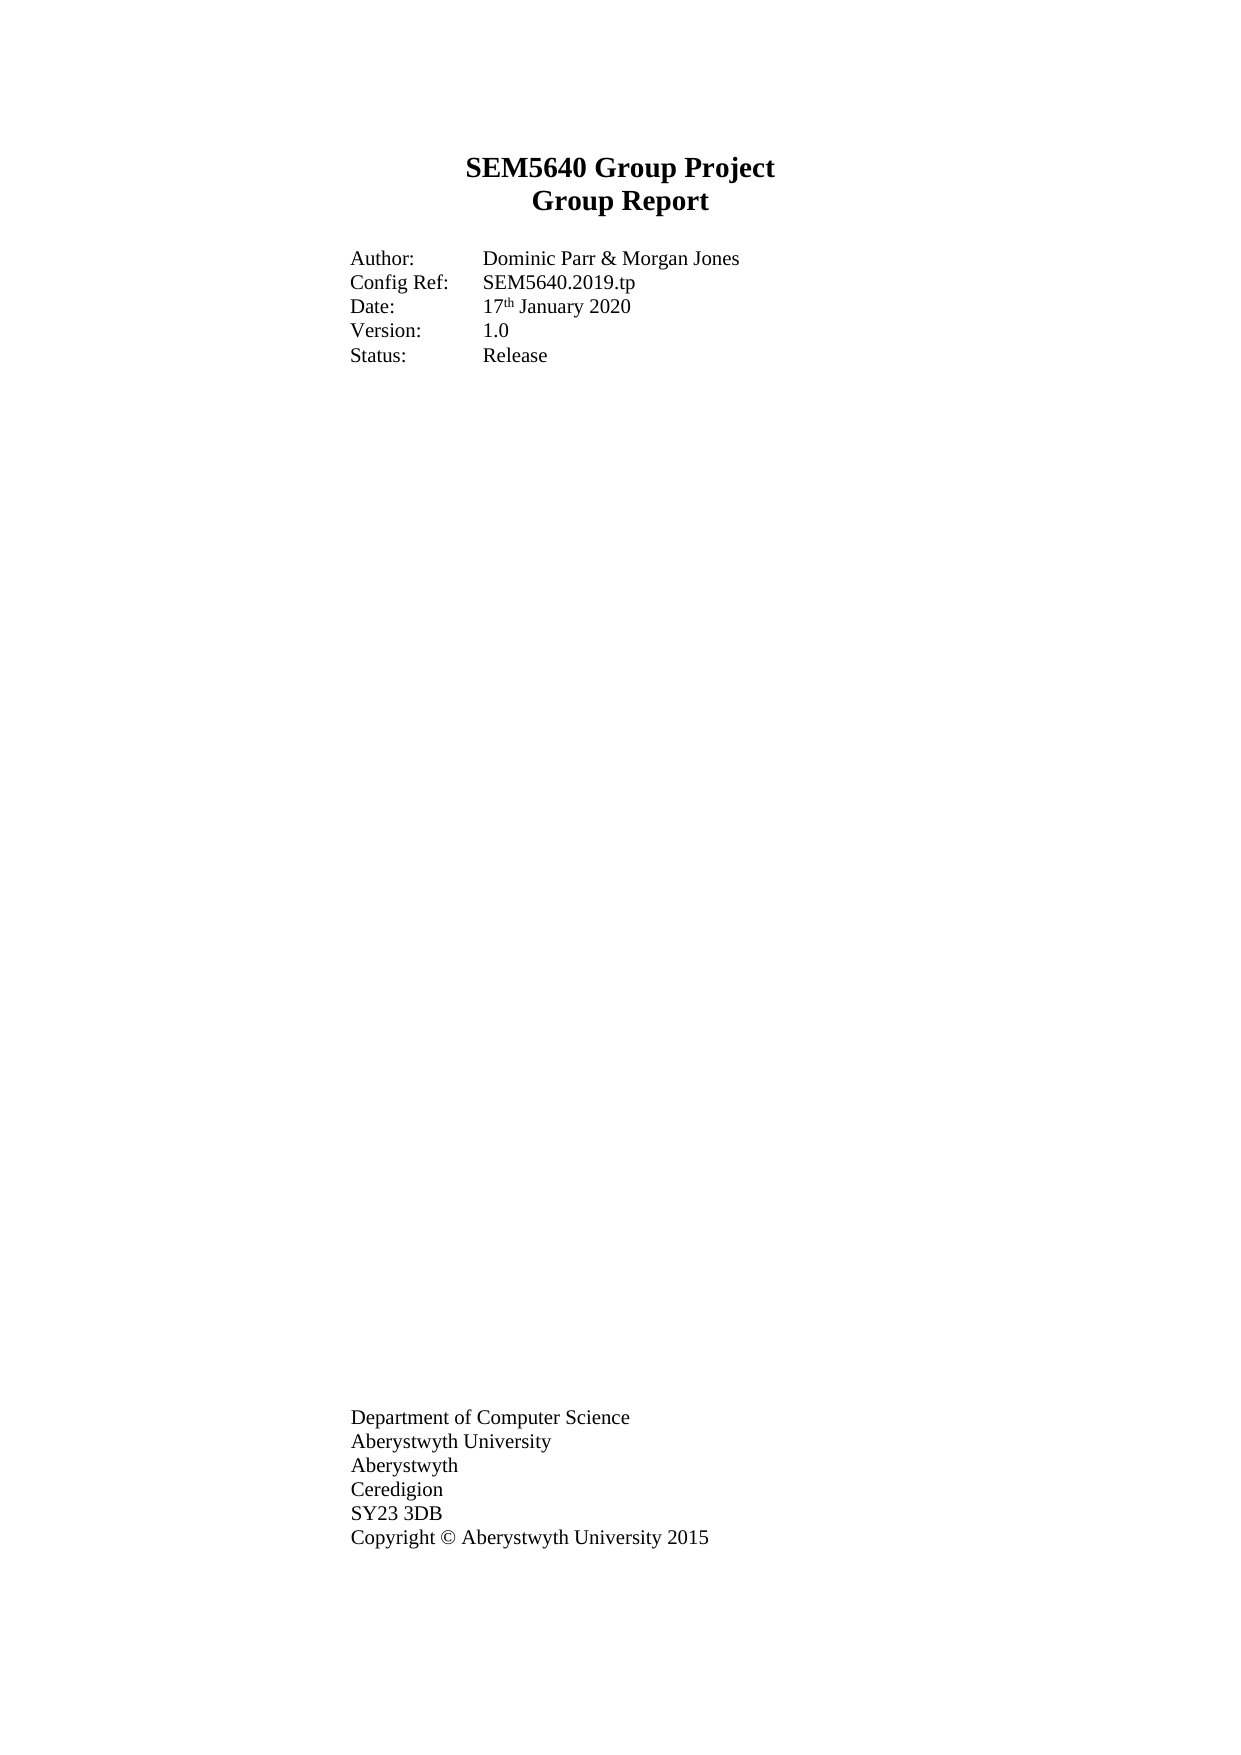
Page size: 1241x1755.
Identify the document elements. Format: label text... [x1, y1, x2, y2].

table_cell Config Ref: [339, 270, 471, 294]
table_cell SEM5640.2019.tp [471, 270, 925, 294]
text Department of Computer Science [351, 1405, 856, 1429]
table_cell 1.0 [471, 319, 925, 342]
table_cell Version: [339, 319, 471, 342]
text Ceredigion [351, 1477, 856, 1501]
table_cell Status: [339, 343, 471, 367]
table_cell Release [471, 343, 925, 367]
subtitle Group Report [150, 183, 1090, 217]
text SY23 3DB [351, 1501, 856, 1525]
text Aberystwyth [351, 1453, 856, 1477]
text Aberystwyth University [351, 1429, 856, 1453]
title SEM5640 Group Project [150, 150, 1090, 183]
table_cell 17th January 2020 [471, 294, 925, 318]
text Copyright © Aberystwyth University 2015 [351, 1525, 856, 1549]
table_header Author: [339, 246, 471, 270]
table_cell Date: [339, 294, 471, 318]
table_header Dominic Parr & Morgan Jones [471, 246, 925, 270]
